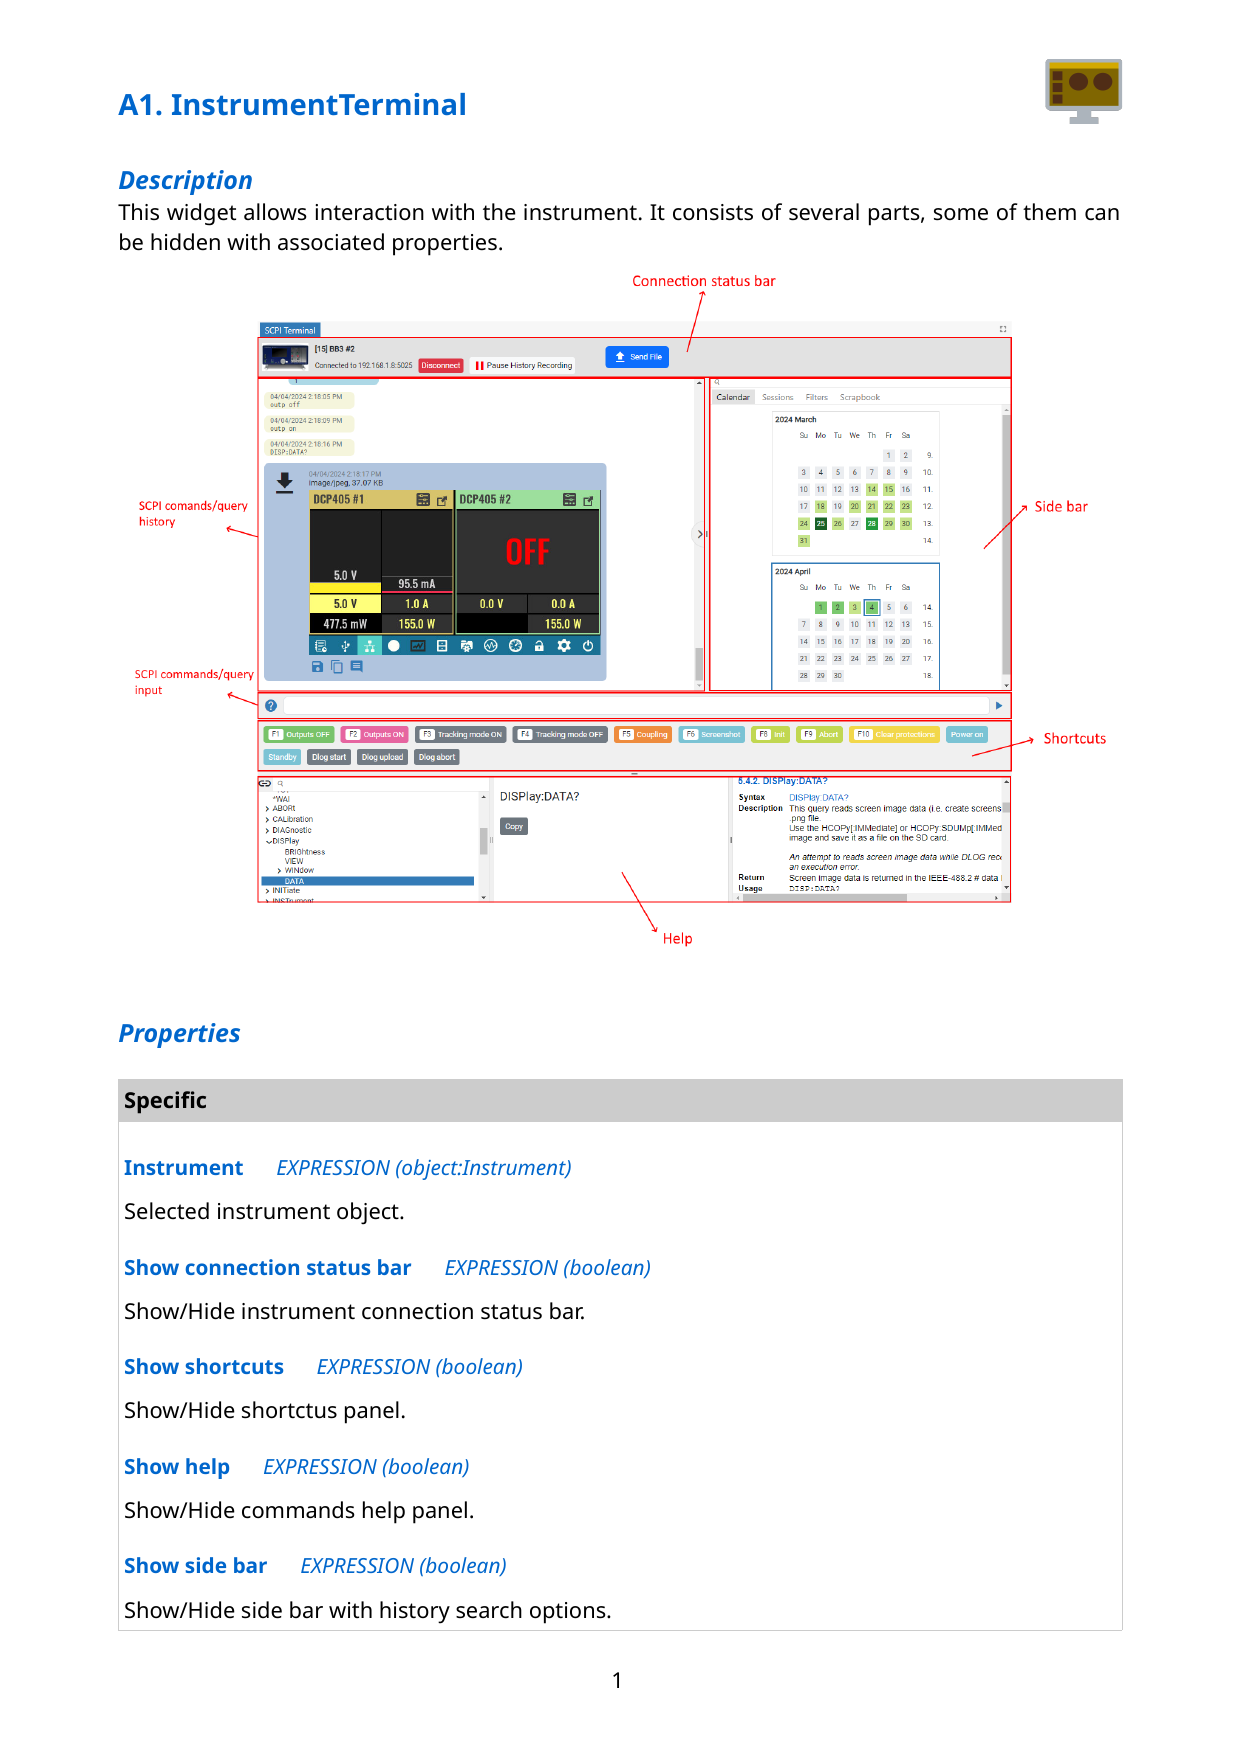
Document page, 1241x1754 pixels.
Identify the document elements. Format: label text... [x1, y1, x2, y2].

table_cell Instrument EXPRESSION (object:Instrument) Selected instrument object. Show connection status bar EXPRESSION (boolean) Show/Hide instrument connection status bar. Show shortcuts EXPRESSION (boolean) Show/Hide shortctus panel. Show help EXPRESSION (boolean) Show/Hide commands help panel. Show side bar EXPRESSION (boolean) Show/Hide side bar with history search options. [119, 1122, 1122, 1630]
subtitle Description [118, 163, 1122, 197]
text This widget allows interaction with the instrument. It consists of several parts, some of them can be hidden with associated properties. [118, 197, 1122, 256]
picture [132, 268, 1108, 948]
subtitle InstrumentTerminal [118, 84, 1045, 124]
picture [1045, 59, 1123, 124]
table_header Specific [119, 1080, 1122, 1121]
subtitle Properties [118, 1016, 1122, 1049]
